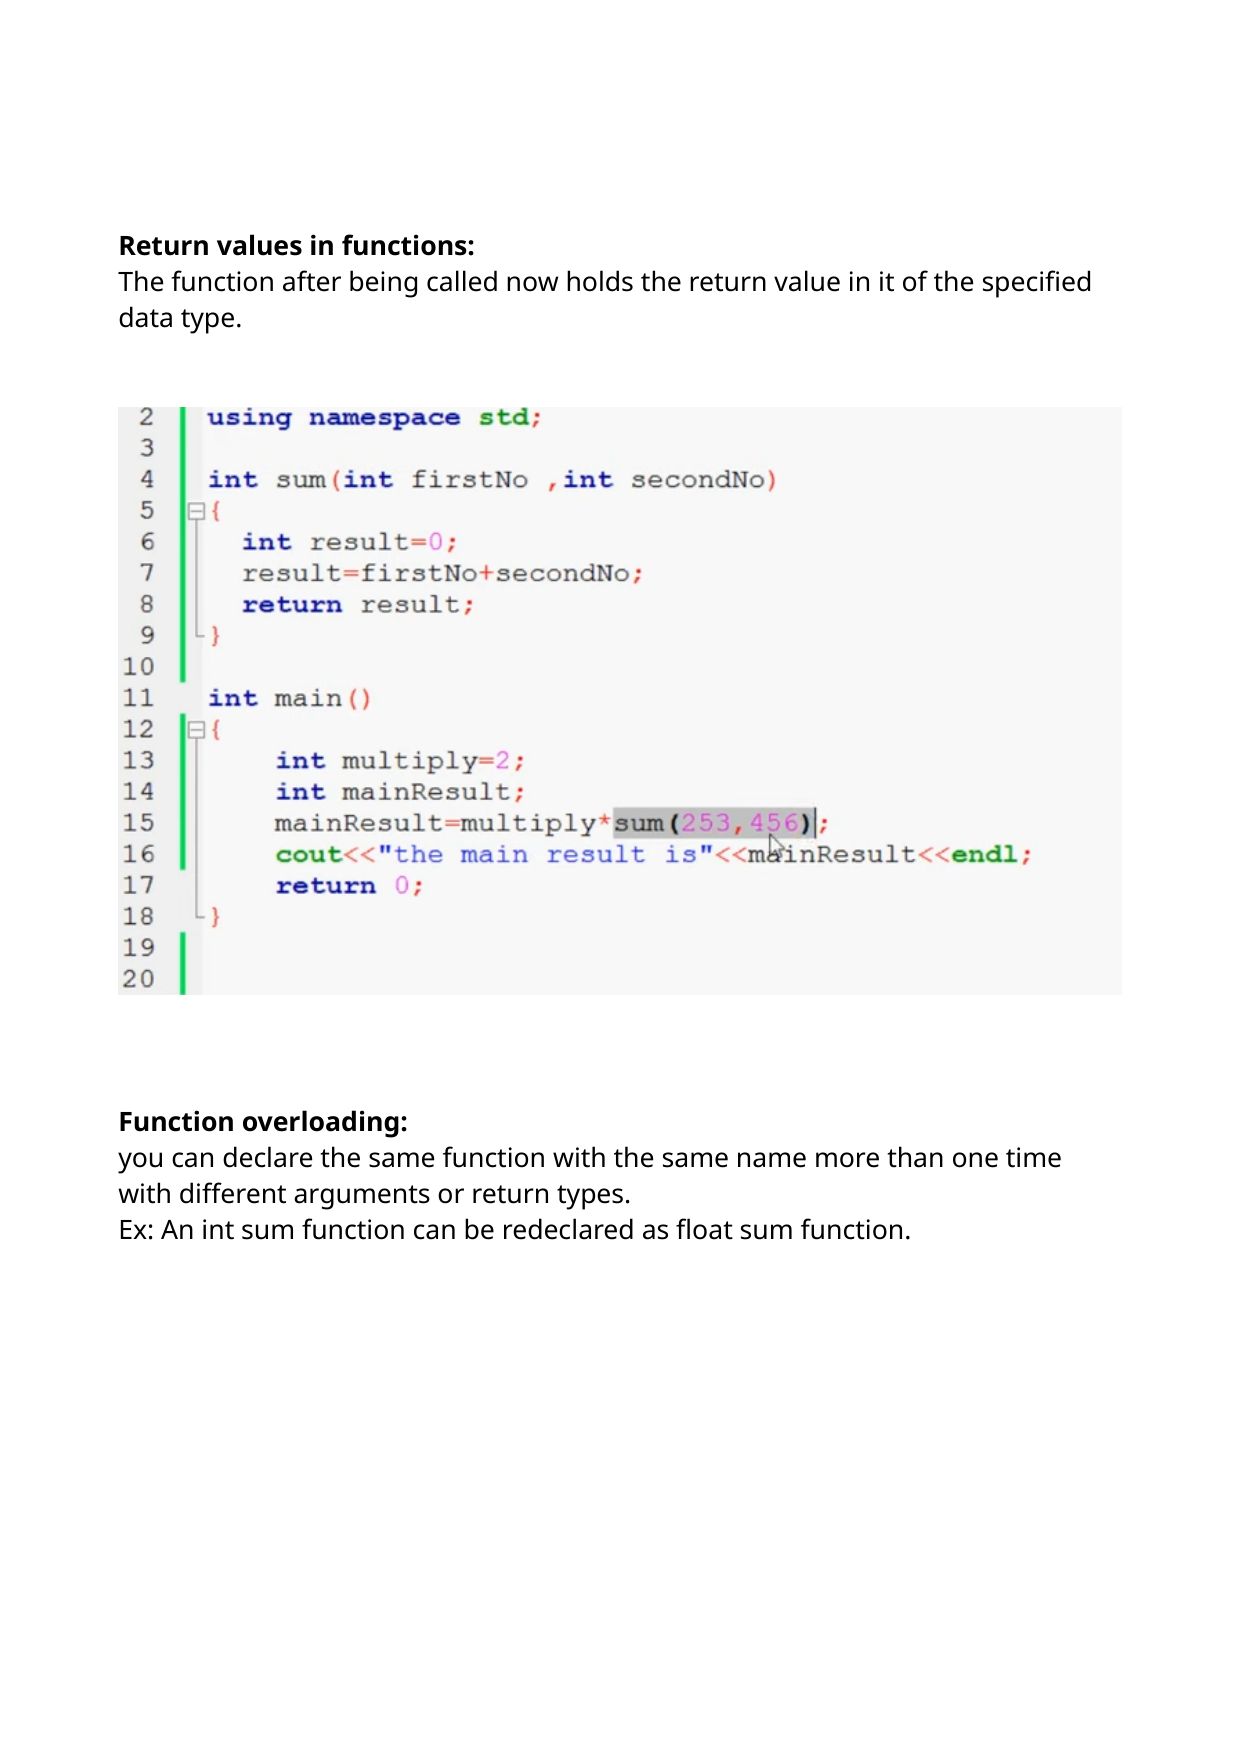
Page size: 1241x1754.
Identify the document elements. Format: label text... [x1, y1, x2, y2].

text Function overloading: [118, 1103, 1122, 1139]
text Return values in functions: [118, 227, 1122, 263]
text Ex: An int sum function can be redeclared as float sum function. [118, 1211, 1122, 1247]
picture [118, 407, 1123, 995]
text you can declare the same function with the same name more than one time with different arguments or return types. [118, 1139, 1122, 1211]
text The function after being called now holds the return value in it of the specified data type. [118, 263, 1122, 335]
